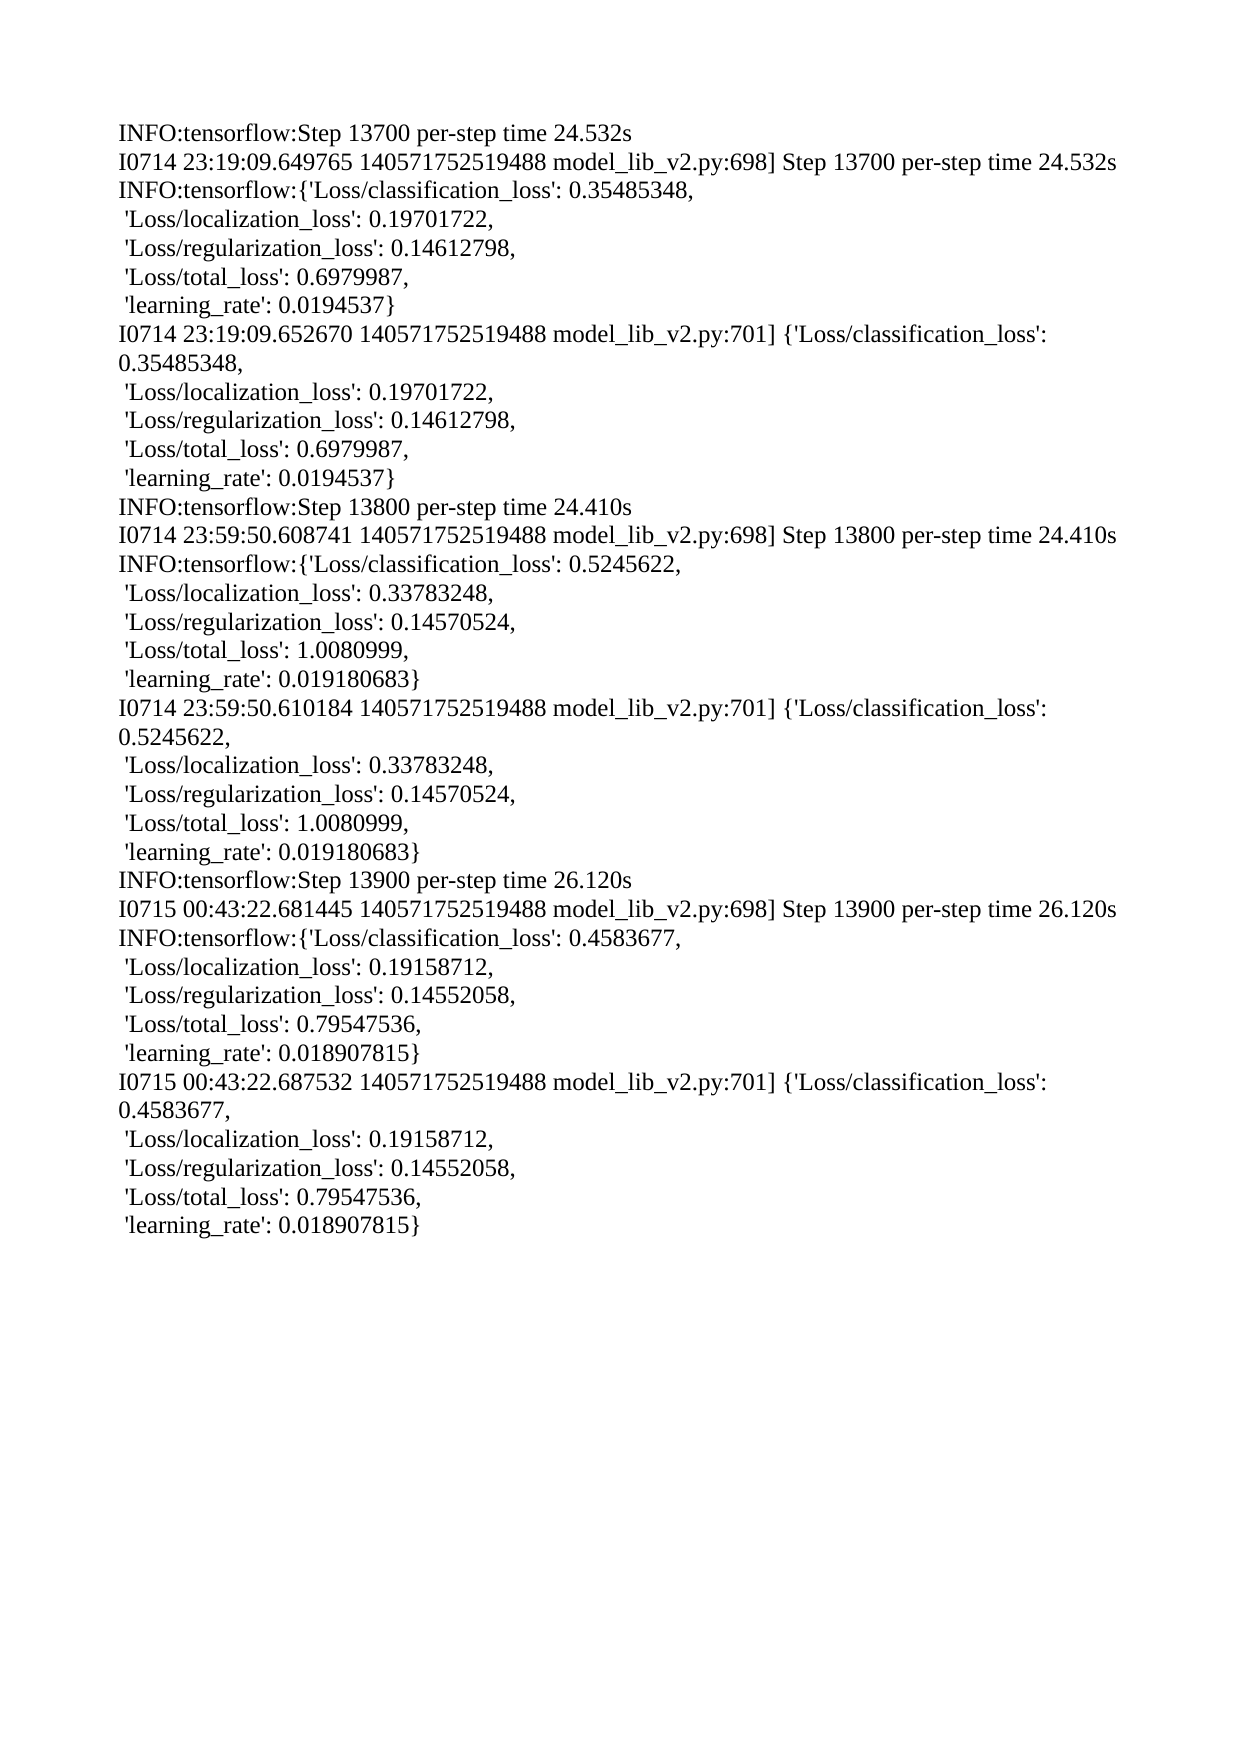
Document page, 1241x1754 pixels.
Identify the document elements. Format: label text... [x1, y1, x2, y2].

text INFO:tensorflow:Step 13900 per-step time 26.120s [118, 866, 1122, 894]
text I0715 00:43:22.681445 140571752519488 model_lib_v2.py:698] Step 13900 per-step time 26.120s [118, 894, 1122, 923]
text 'Loss/total_loss': 1.0080999, [118, 636, 1122, 664]
text INFO:tensorflow:{'Loss/classification_loss': 0.5245622, [118, 549, 1122, 578]
text 'Loss/total_loss': 0.79547536, [118, 1182, 1122, 1211]
text INFO:tensorflow:{'Loss/classification_loss': 0.35485348, [118, 176, 1122, 204]
text INFO:tensorflow:{'Loss/classification_loss': 0.4583677, [118, 923, 1122, 952]
text INFO:tensorflow:Step 13700 per-step time 24.532s [118, 118, 1122, 147]
text I0714 23:19:09.649765 140571752519488 model_lib_v2.py:698] Step 13700 per-step time 24.532s [118, 147, 1122, 176]
text 'Loss/regularization_loss': 0.14552058, [118, 1153, 1122, 1182]
text 'Loss/regularization_loss': 0.14552058, [118, 981, 1122, 1009]
text 'Loss/total_loss': 0.6979987, [118, 434, 1122, 463]
text 'Loss/regularization_loss': 0.14570524, [118, 779, 1122, 808]
text 'Loss/regularization_loss': 0.14612798, [118, 406, 1122, 434]
text 'learning_rate': 0.019180683} [118, 837, 1122, 866]
text I0715 00:43:22.687532 140571752519488 model_lib_v2.py:701] {'Loss/classification_loss': 0.4583677, [118, 1067, 1122, 1124]
text 'learning_rate': 0.019180683} [118, 664, 1122, 693]
text 'Loss/regularization_loss': 0.14612798, [118, 233, 1122, 262]
text 'Loss/total_loss': 0.6979987, [118, 262, 1122, 291]
text INFO:tensorflow:Step 13800 per-step time 24.410s [118, 492, 1122, 521]
text 'Loss/localization_loss': 0.19701722, [118, 204, 1122, 233]
text 'learning_rate': 0.0194537} [118, 291, 1122, 319]
text 'Loss/localization_loss': 0.19158712, [118, 952, 1122, 981]
text I0714 23:19:09.652670 140571752519488 model_lib_v2.py:701] {'Loss/classification_loss': 0.35485348, [118, 319, 1122, 377]
text 'learning_rate': 0.018907815} [118, 1038, 1122, 1067]
text 'Loss/localization_loss': 0.19701722, [118, 377, 1122, 406]
text 'Loss/localization_loss': 0.33783248, [118, 751, 1122, 779]
text 'Loss/total_loss': 0.79547536, [118, 1009, 1122, 1038]
text I0714 23:59:50.608741 140571752519488 model_lib_v2.py:698] Step 13800 per-step time 24.410s [118, 521, 1122, 549]
text I0714 23:59:50.610184 140571752519488 model_lib_v2.py:701] {'Loss/classification_loss': 0.5245622, [118, 693, 1122, 751]
text 'Loss/regularization_loss': 0.14570524, [118, 607, 1122, 636]
text 'Loss/localization_loss': 0.19158712, [118, 1124, 1122, 1153]
text 'Loss/total_loss': 1.0080999, [118, 808, 1122, 837]
text 'learning_rate': 0.0194537} [118, 463, 1122, 492]
text 'Loss/localization_loss': 0.33783248, [118, 578, 1122, 607]
text 'learning_rate': 0.018907815} [118, 1211, 1122, 1239]
